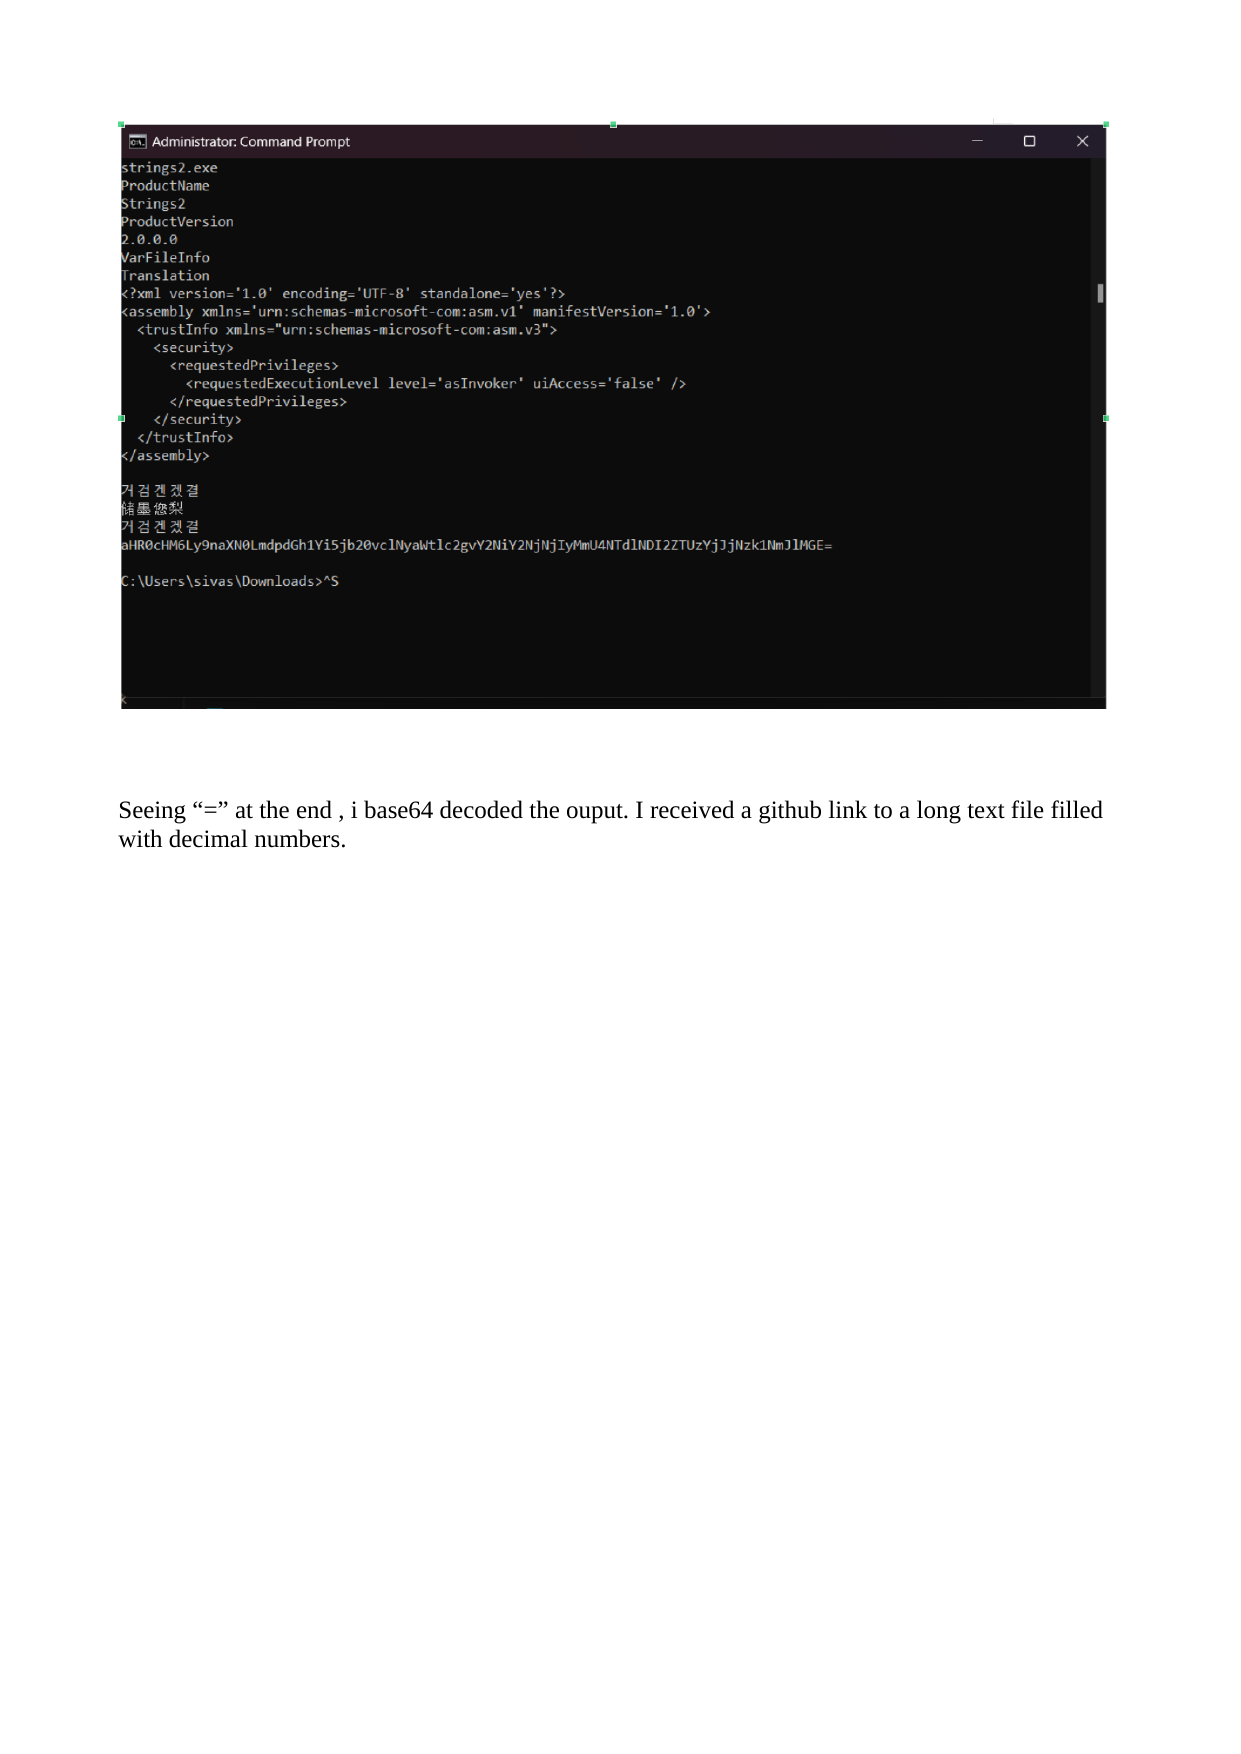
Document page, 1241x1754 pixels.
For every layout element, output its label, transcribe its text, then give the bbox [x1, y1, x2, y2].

text Seeing “=” at the end , i base64 decoded the ouput. I received a github link to a long text file filled with decimal numbers. [118, 795, 1122, 852]
picture [118, 118, 1123, 709]
